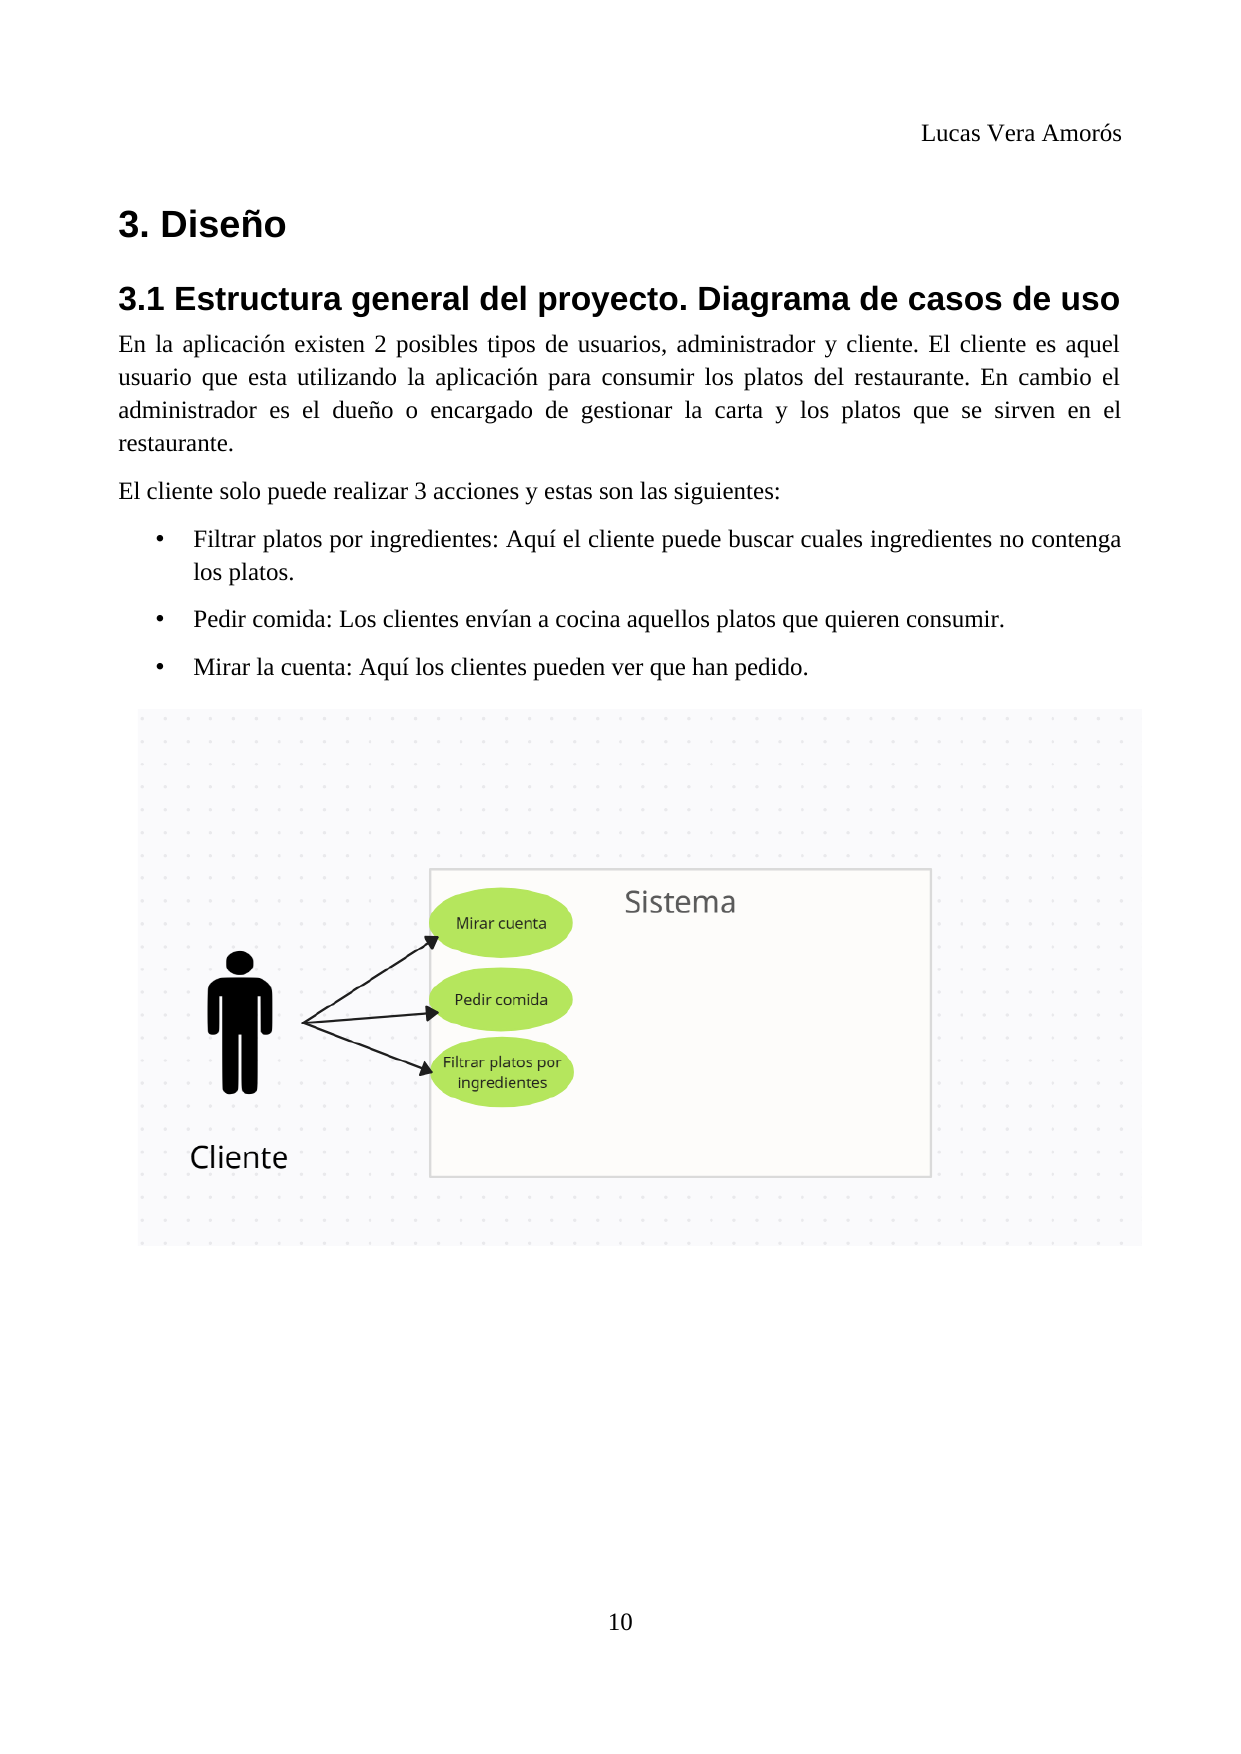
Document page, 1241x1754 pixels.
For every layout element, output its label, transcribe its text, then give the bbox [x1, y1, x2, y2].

text En la aplicación existen 2 posibles tipos de usuarios, administrador y cliente. El cliente es aquel usuario que esta utilizando la aplicación para consumir los platos del restaurante. En cambio el administrador es el dueño o encargado de gestionar la carta y los platos que se sirven en el restaurante. [118, 329, 1122, 457]
subtitle 3.1 Estructura general del proyecto. Diagrama de casos de uso [118, 278, 1122, 317]
list Mirar la cuenta: Aquí los clientes pueden ver que han pedido. [156, 652, 1122, 681]
picture [137, 709, 1142, 1246]
text El cliente solo puede realizar 3 acciones y estas son las siguientes: [118, 476, 1122, 505]
list Pedir comida: Los clientes envían a cocina aquellos platos que quieren consumir. [156, 604, 1122, 633]
list Filtrar platos por ingredientes: Aquí el cliente puede buscar cuales ingredientes no contenga los platos. [156, 524, 1122, 586]
subtitle 3. Diseño [118, 201, 1122, 245]
